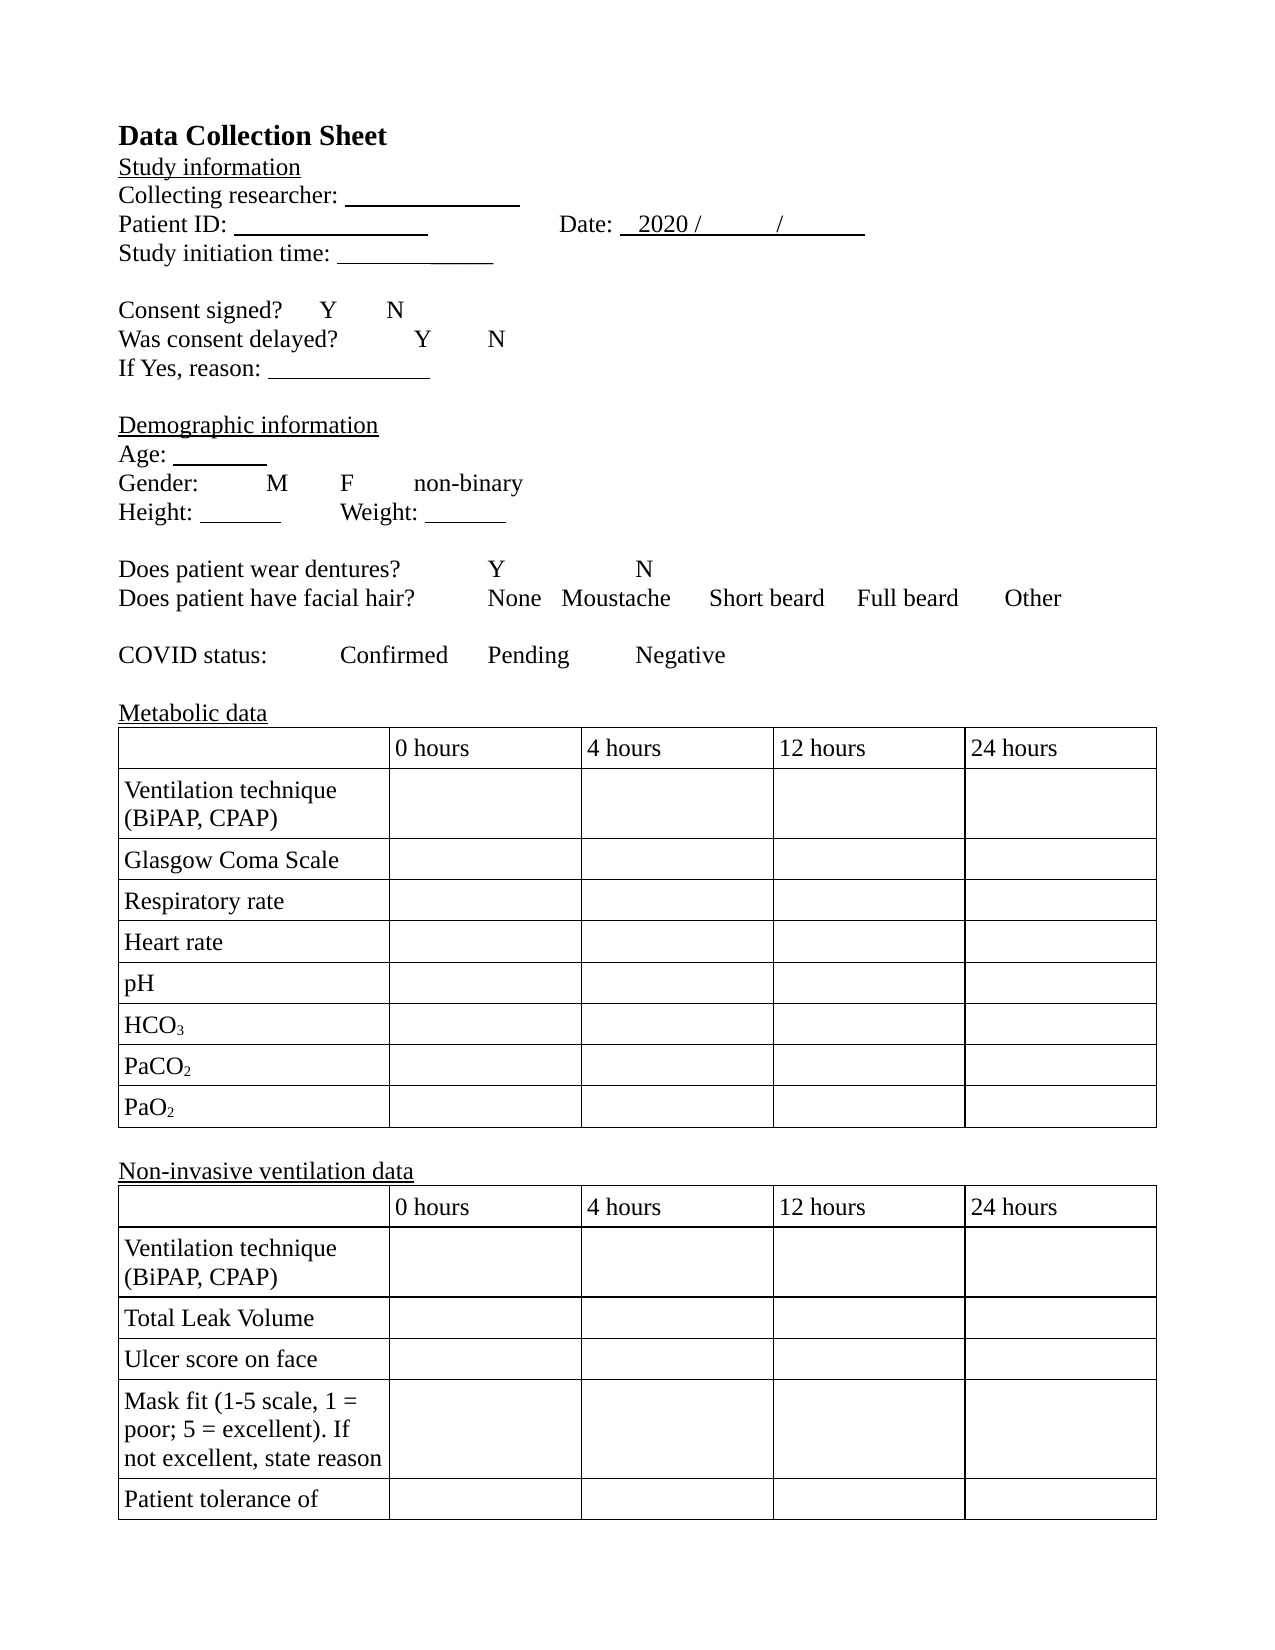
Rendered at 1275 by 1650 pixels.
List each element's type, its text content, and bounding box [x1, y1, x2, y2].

table_cell [390, 1479, 581, 1519]
table_cell [582, 1298, 773, 1338]
text Height: Weight: [118, 497, 1157, 525]
table_cell pH [119, 963, 389, 1003]
table_cell [966, 1045, 1156, 1085]
table_cell Patient tolerance of [119, 1479, 389, 1519]
text COVID status: Confirmed Pending Negative [118, 640, 1157, 669]
table_cell [582, 1086, 773, 1127]
table_cell [774, 1045, 964, 1085]
table_cell [774, 1479, 964, 1519]
text Age: [118, 439, 1157, 468]
table_cell [774, 1004, 964, 1044]
text Consent signed? Y N [118, 295, 1157, 324]
table_cell [390, 1228, 581, 1296]
text Does patient have facial hair? None Moustache Short beard Full beard Other [118, 583, 1157, 612]
table_header 24 hours [966, 728, 1156, 768]
table_cell Ventilation technique (BiPAP, CPAP) [119, 769, 389, 838]
table_header [119, 728, 389, 768]
table_cell Respiratory rate [119, 880, 389, 920]
text Patient ID: Date: 2020 / / [118, 209, 1157, 238]
table_header 0 hours [390, 728, 581, 768]
table_header [119, 1186, 389, 1226]
table_cell [774, 1086, 964, 1127]
text Data Collection Sheet [118, 118, 1157, 152]
text Demographic information [118, 410, 1157, 439]
table_cell Ventilation technique (BiPAP, CPAP) [119, 1228, 389, 1296]
table_cell Mask fit (1-5 scale, 1 = poor; 5 = excellent). If not excellent, state reason [119, 1380, 389, 1478]
table_cell [774, 769, 964, 838]
text If Yes, reason: [118, 353, 1157, 382]
table_cell [966, 1298, 1156, 1338]
table_cell Heart rate [119, 921, 389, 962]
table_cell [966, 880, 1156, 920]
table_cell [774, 1228, 964, 1296]
table_cell [390, 1298, 581, 1338]
table_cell [390, 1339, 581, 1379]
text Gender: M F non-binary [118, 468, 1157, 497]
table_cell Total Leak Volume [119, 1298, 389, 1338]
table_cell [966, 839, 1156, 879]
table_cell [966, 769, 1156, 838]
table_cell [390, 1004, 581, 1044]
text Was consent delayed? Y N [118, 324, 1157, 353]
table_cell [966, 1380, 1156, 1478]
table_cell [774, 1380, 964, 1478]
table_cell [390, 1380, 581, 1478]
table_cell [966, 1479, 1156, 1519]
table_cell [582, 963, 773, 1003]
table_cell [582, 1228, 773, 1296]
text Study information [118, 152, 1157, 180]
table_header 12 hours [774, 728, 964, 768]
table_cell Glasgow Coma Scale [119, 839, 389, 879]
text Does patient wear dentures? Y N [118, 554, 1157, 583]
table_header 24 hours [966, 1186, 1156, 1226]
table_cell [774, 1339, 964, 1379]
table_cell [390, 769, 581, 838]
text Study initiation time: _____ [118, 238, 1157, 267]
table_cell [966, 1228, 1156, 1296]
table_cell [390, 1086, 581, 1127]
table_cell [582, 1045, 773, 1085]
table_header 12 hours [774, 1186, 964, 1226]
text Non-invasive ventilation data [118, 1156, 1157, 1185]
table_cell [390, 880, 581, 920]
table_cell [774, 1298, 964, 1338]
table_cell [582, 769, 773, 838]
table_cell [390, 839, 581, 879]
table_cell [966, 963, 1156, 1003]
table_cell PaO2 [119, 1086, 389, 1127]
table_cell HCO3 [119, 1004, 389, 1044]
table_cell [582, 1380, 773, 1478]
table_header 4 hours [582, 1186, 773, 1226]
table_cell [390, 1045, 581, 1085]
text Collecting researcher: [118, 180, 1157, 209]
table_cell [966, 1339, 1156, 1379]
table_cell [774, 880, 964, 920]
table_cell [774, 921, 964, 962]
table_cell [966, 1086, 1156, 1127]
table_cell [390, 963, 581, 1003]
table_cell [582, 1479, 773, 1519]
table_cell [582, 1339, 773, 1379]
table_cell [774, 963, 964, 1003]
table_cell [582, 839, 773, 879]
table_cell [582, 880, 773, 920]
table_cell [582, 1004, 773, 1044]
table_cell [966, 921, 1156, 962]
table_cell [582, 921, 773, 962]
table_cell PaCO2 [119, 1045, 389, 1085]
table_cell [774, 839, 964, 879]
table_cell Ulcer score on face [119, 1339, 389, 1379]
table_header 4 hours [582, 728, 773, 768]
table_cell [966, 1004, 1156, 1044]
text Metabolic data [118, 698, 1157, 727]
table_cell [390, 921, 581, 962]
table_header 0 hours [390, 1186, 581, 1226]
